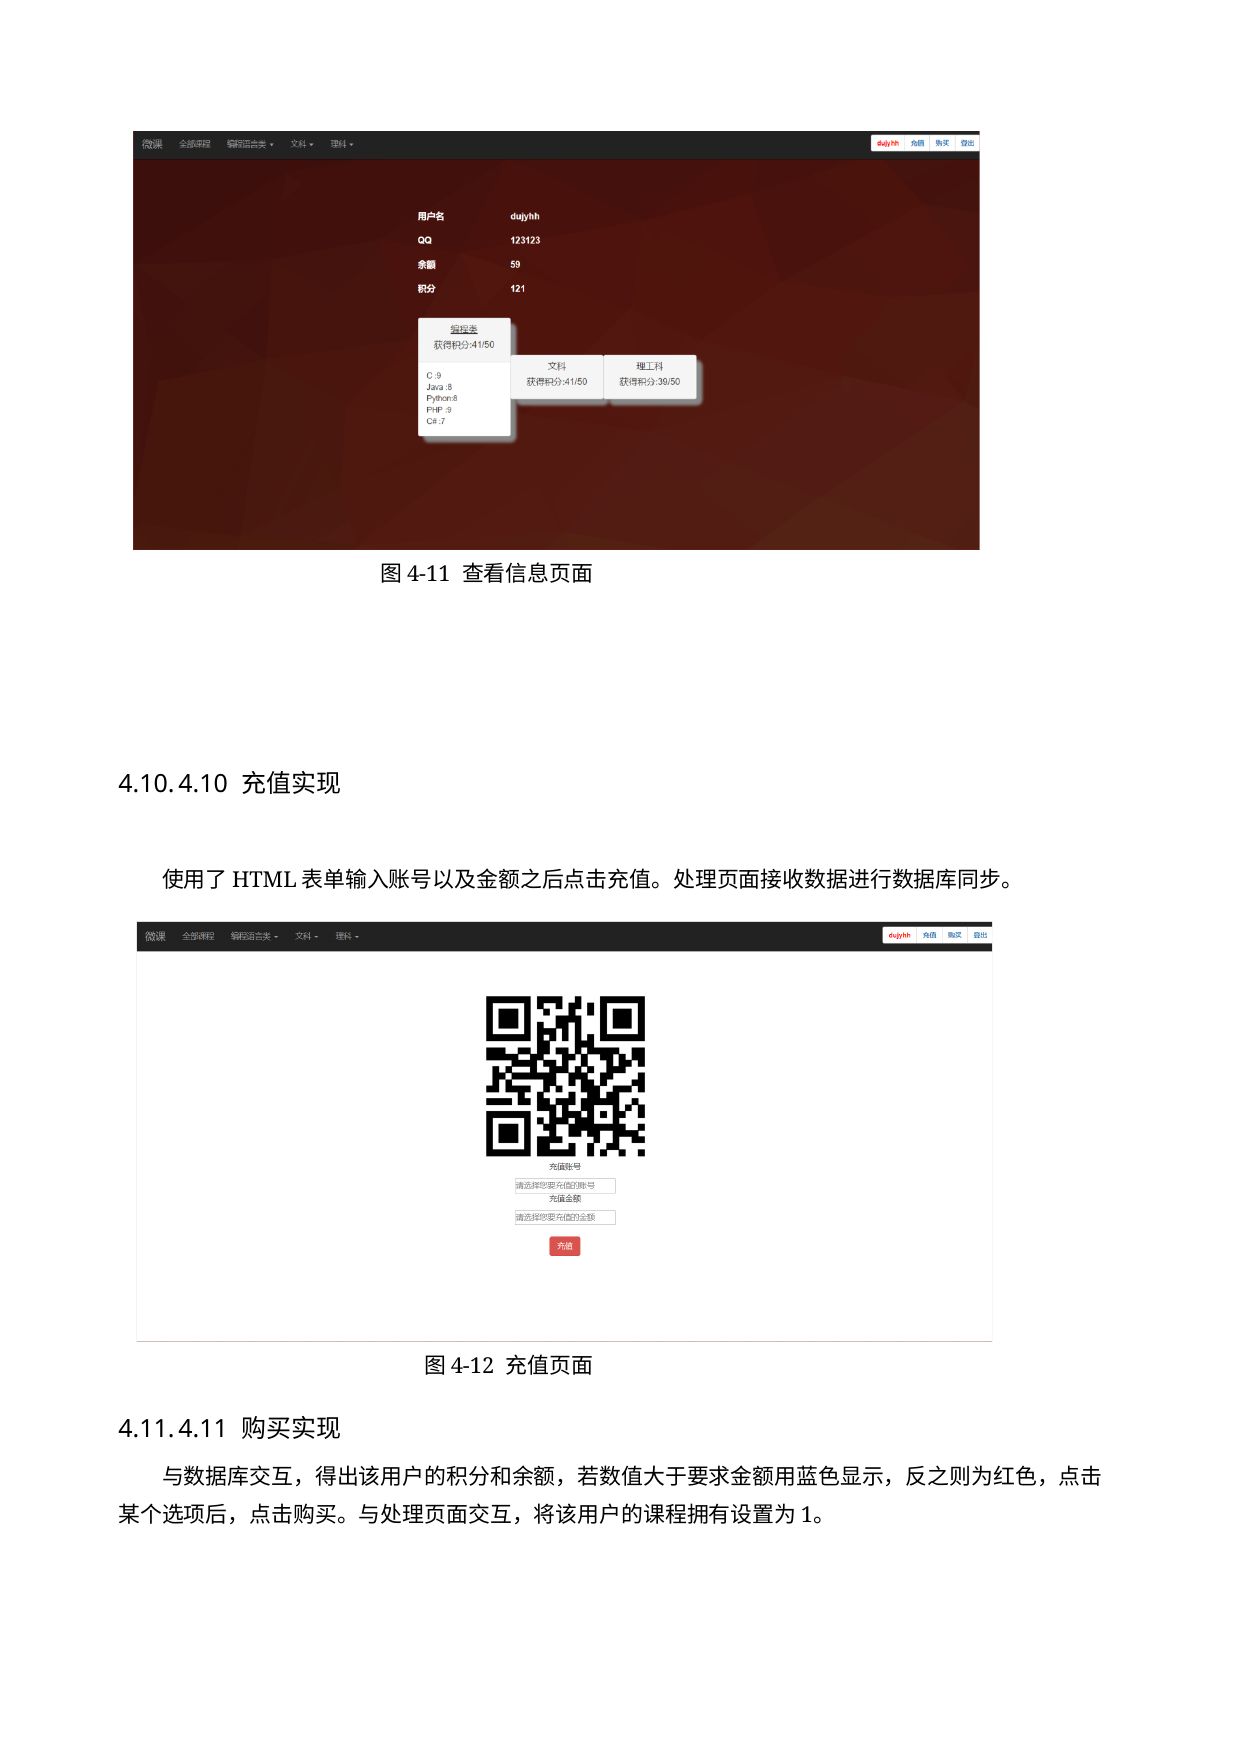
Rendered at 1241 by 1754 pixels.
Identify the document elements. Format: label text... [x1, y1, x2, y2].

subtitle 4.10 充值实现 [118, 763, 1122, 799]
text 使用了HTML表单输入账号以及金额之后点击充值。处理页面接收数据进行数据库同步。 [118, 862, 1122, 893]
text 与数据库交互，得出该用户的积分和余额，若数值大于要求金额用蓝色显示，反之则为红色，点击某个选项后，点击购买。与处理页面交互，将该用户的课程拥有设置为1。 [118, 1459, 1122, 1528]
subtitle 4.11 购买实现 [118, 1409, 1122, 1445]
text 图4-11 查看信息页面 [381, 118, 1122, 588]
text 图4-12 充值页面 [424, 913, 1122, 1380]
